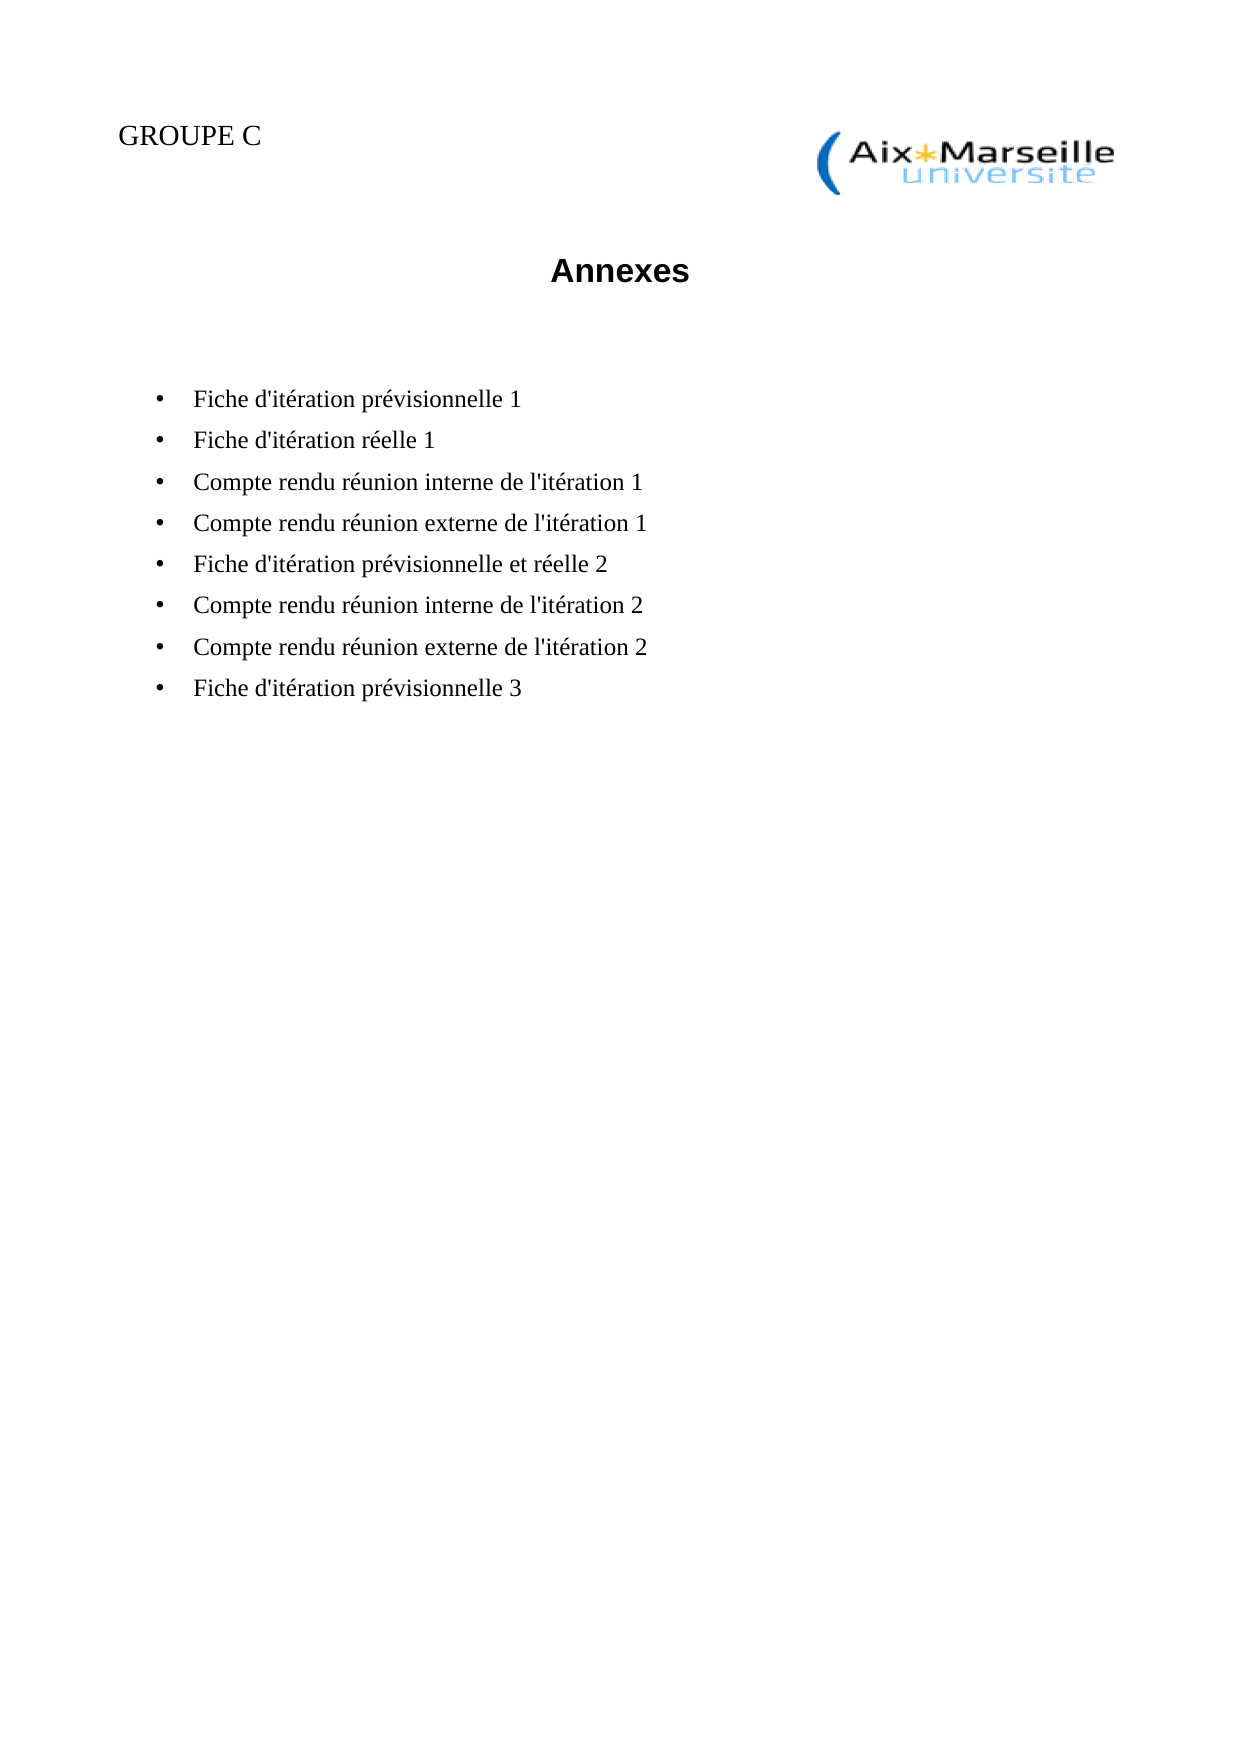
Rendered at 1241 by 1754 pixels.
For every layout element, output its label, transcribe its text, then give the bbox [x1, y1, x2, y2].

list Fiche d'itération prévisionnelle 1 [156, 384, 1122, 413]
subtitle Annexes [118, 251, 1122, 289]
list Fiche d'itération prévisionnelle 3 [156, 673, 1122, 702]
list Compte rendu réunion interne de l'itération 2 [156, 591, 1122, 619]
text GROUPE C [118, 118, 1122, 152]
list Fiche d'itération réelle 1 [156, 426, 1122, 454]
list Fiche d'itération prévisionnelle et réelle 2 [156, 549, 1122, 578]
list Compte rendu réunion interne de l'itération 1 [156, 467, 1122, 496]
list Compte rendu réunion externe de l'itération 1 [156, 508, 1122, 537]
list Compte rendu réunion externe de l'itération 2 [156, 632, 1122, 661]
